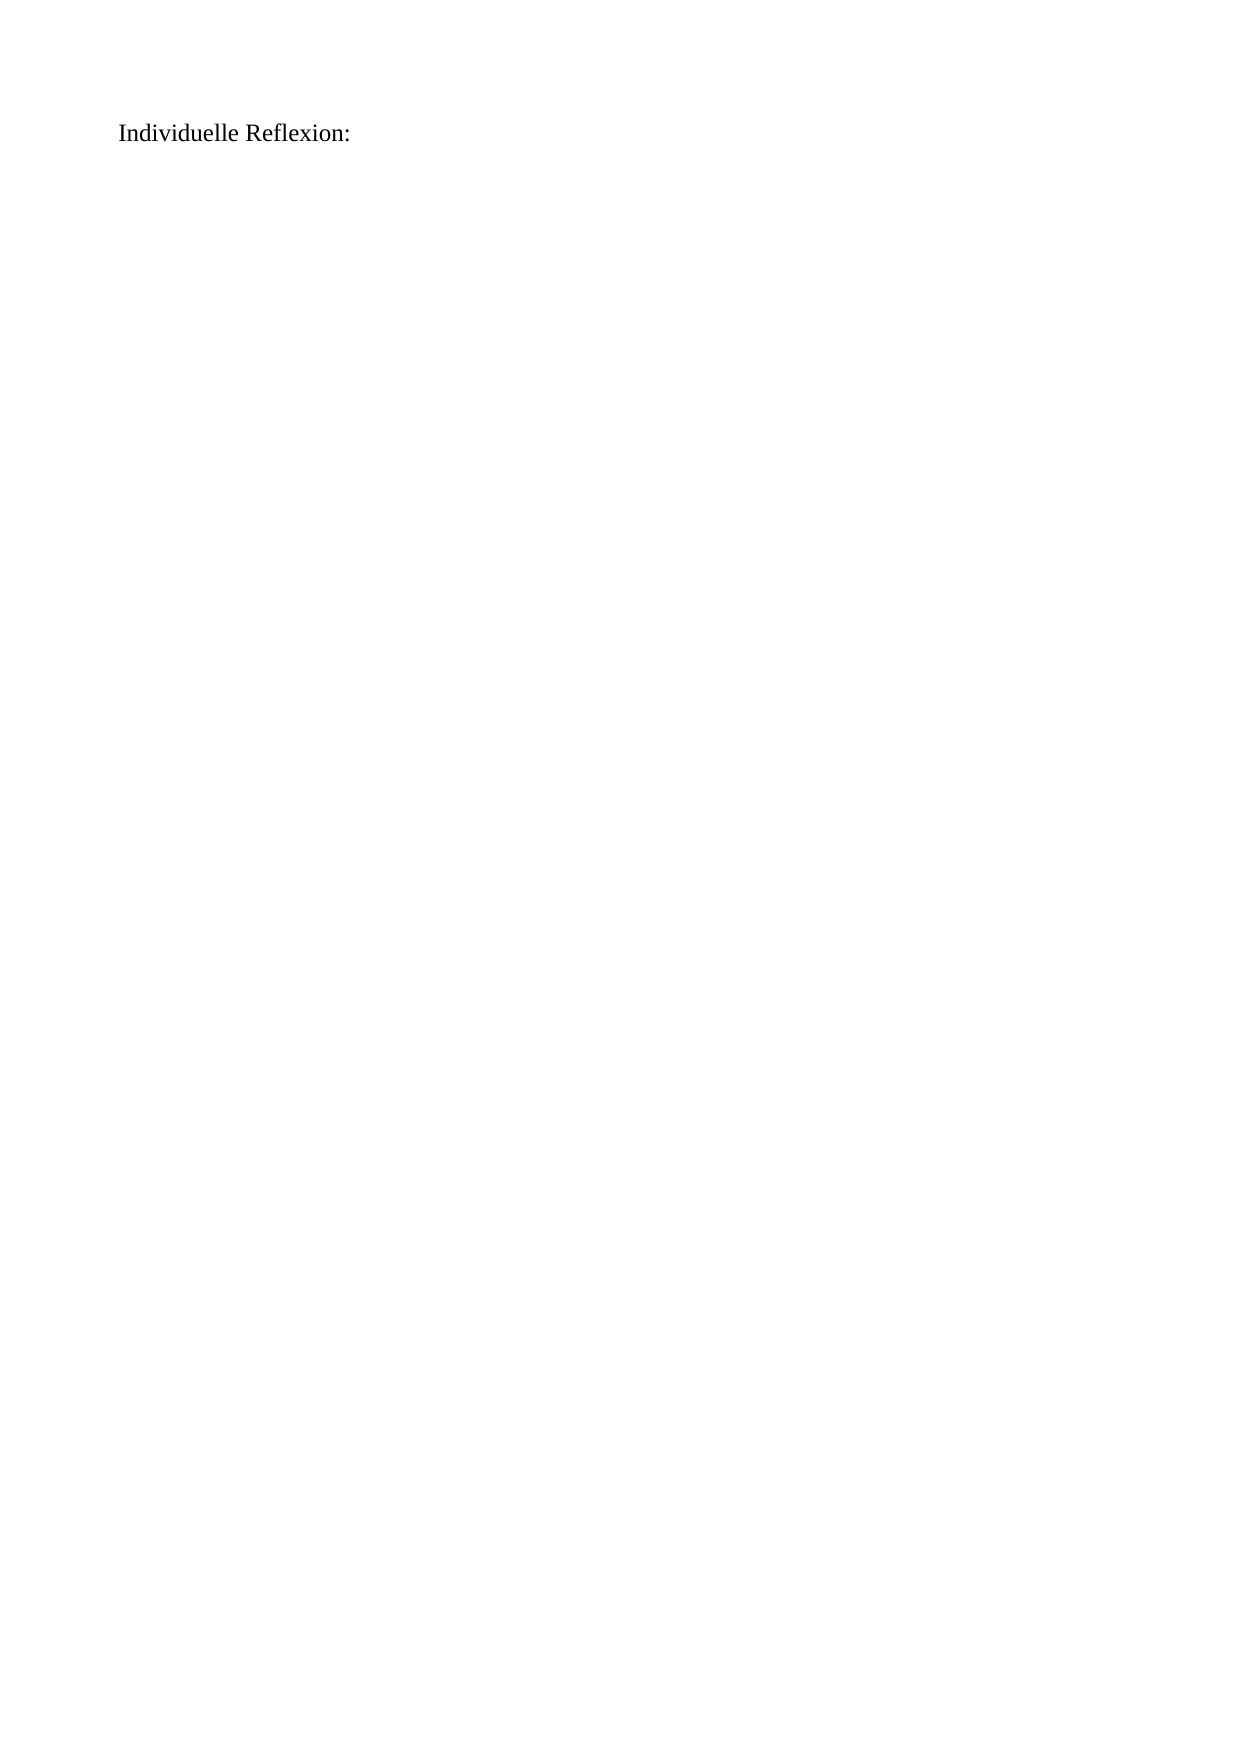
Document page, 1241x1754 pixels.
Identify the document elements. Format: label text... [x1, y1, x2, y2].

text Individuelle Reflexion: [118, 118, 1122, 147]
